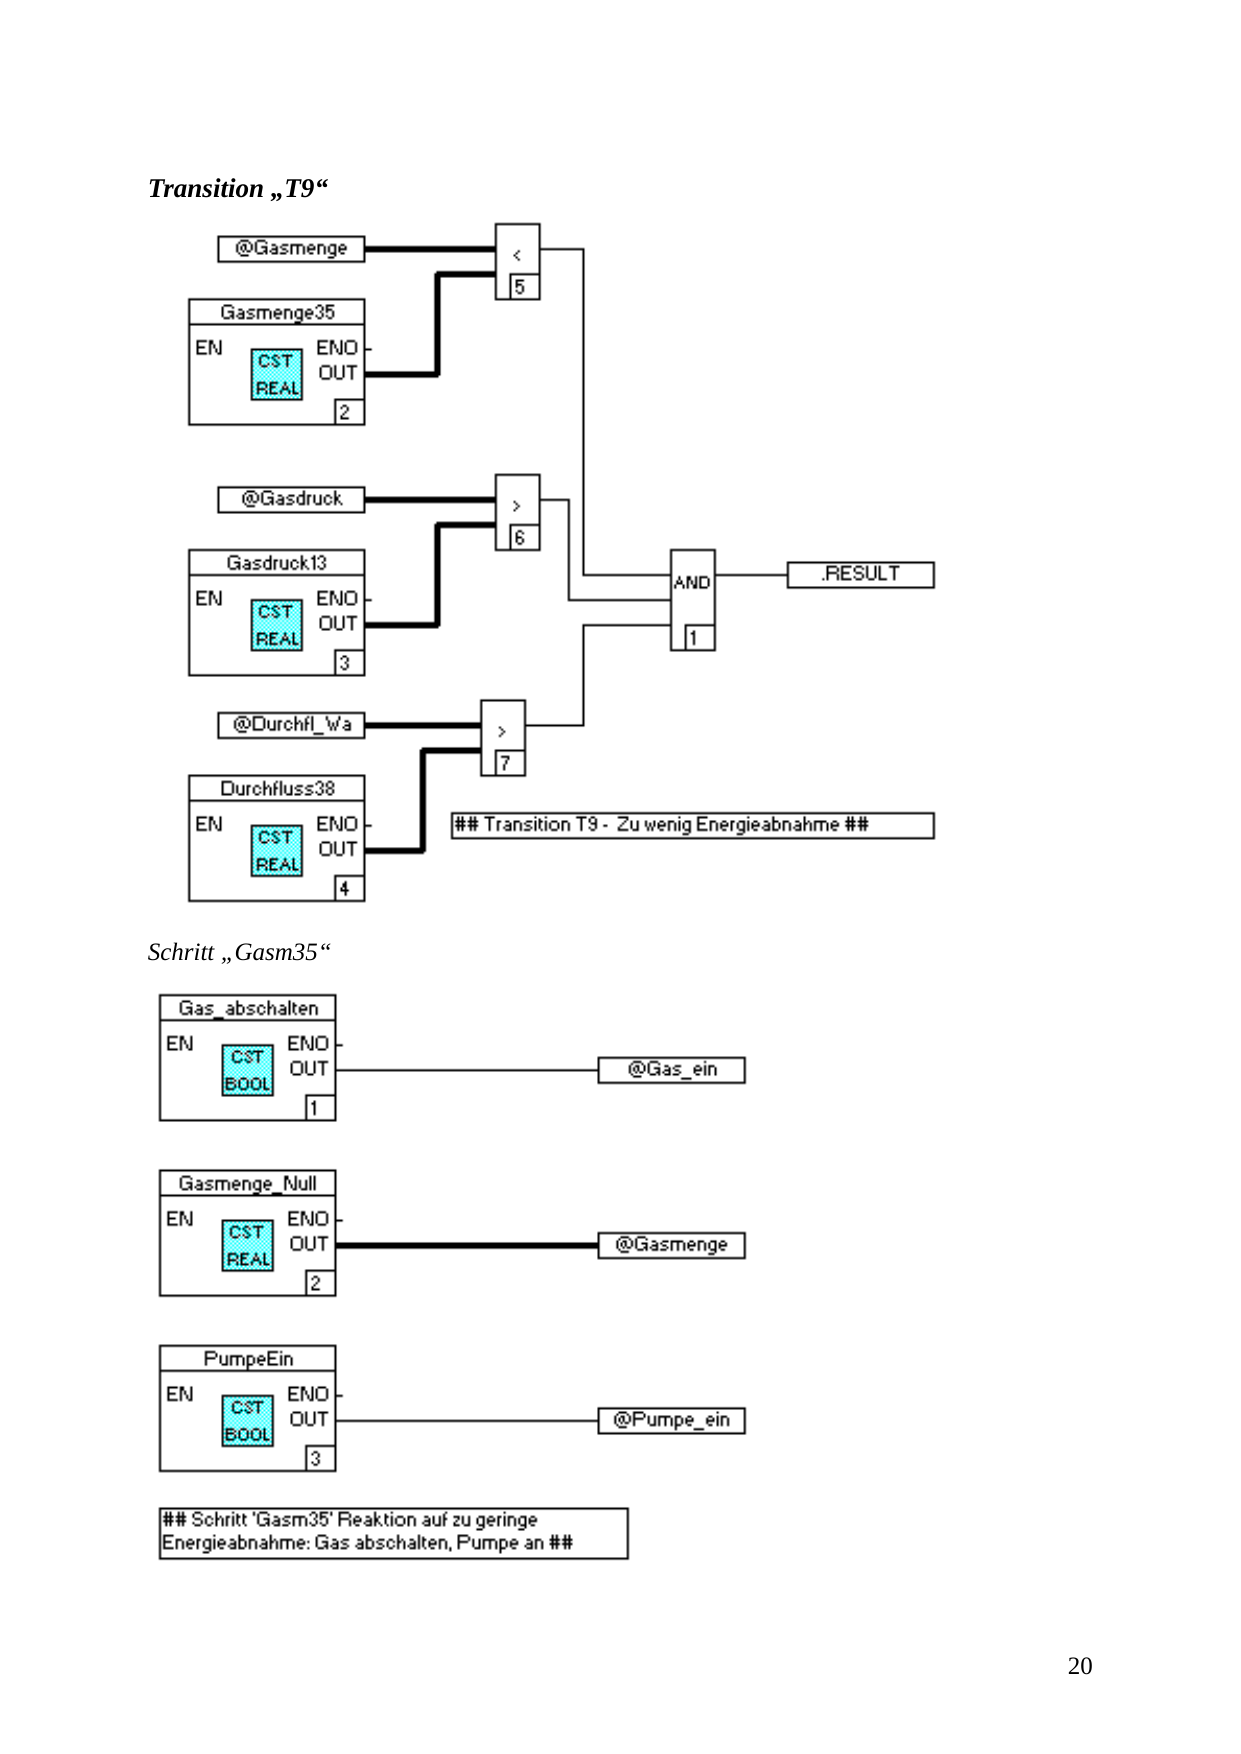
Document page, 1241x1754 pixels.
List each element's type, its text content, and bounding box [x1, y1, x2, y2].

subtitle Transition „T9“ [148, 173, 1093, 204]
subtitle Schritt „Gasm35“ [148, 937, 1093, 966]
picture [147, 978, 761, 1579]
picture [147, 210, 948, 913]
